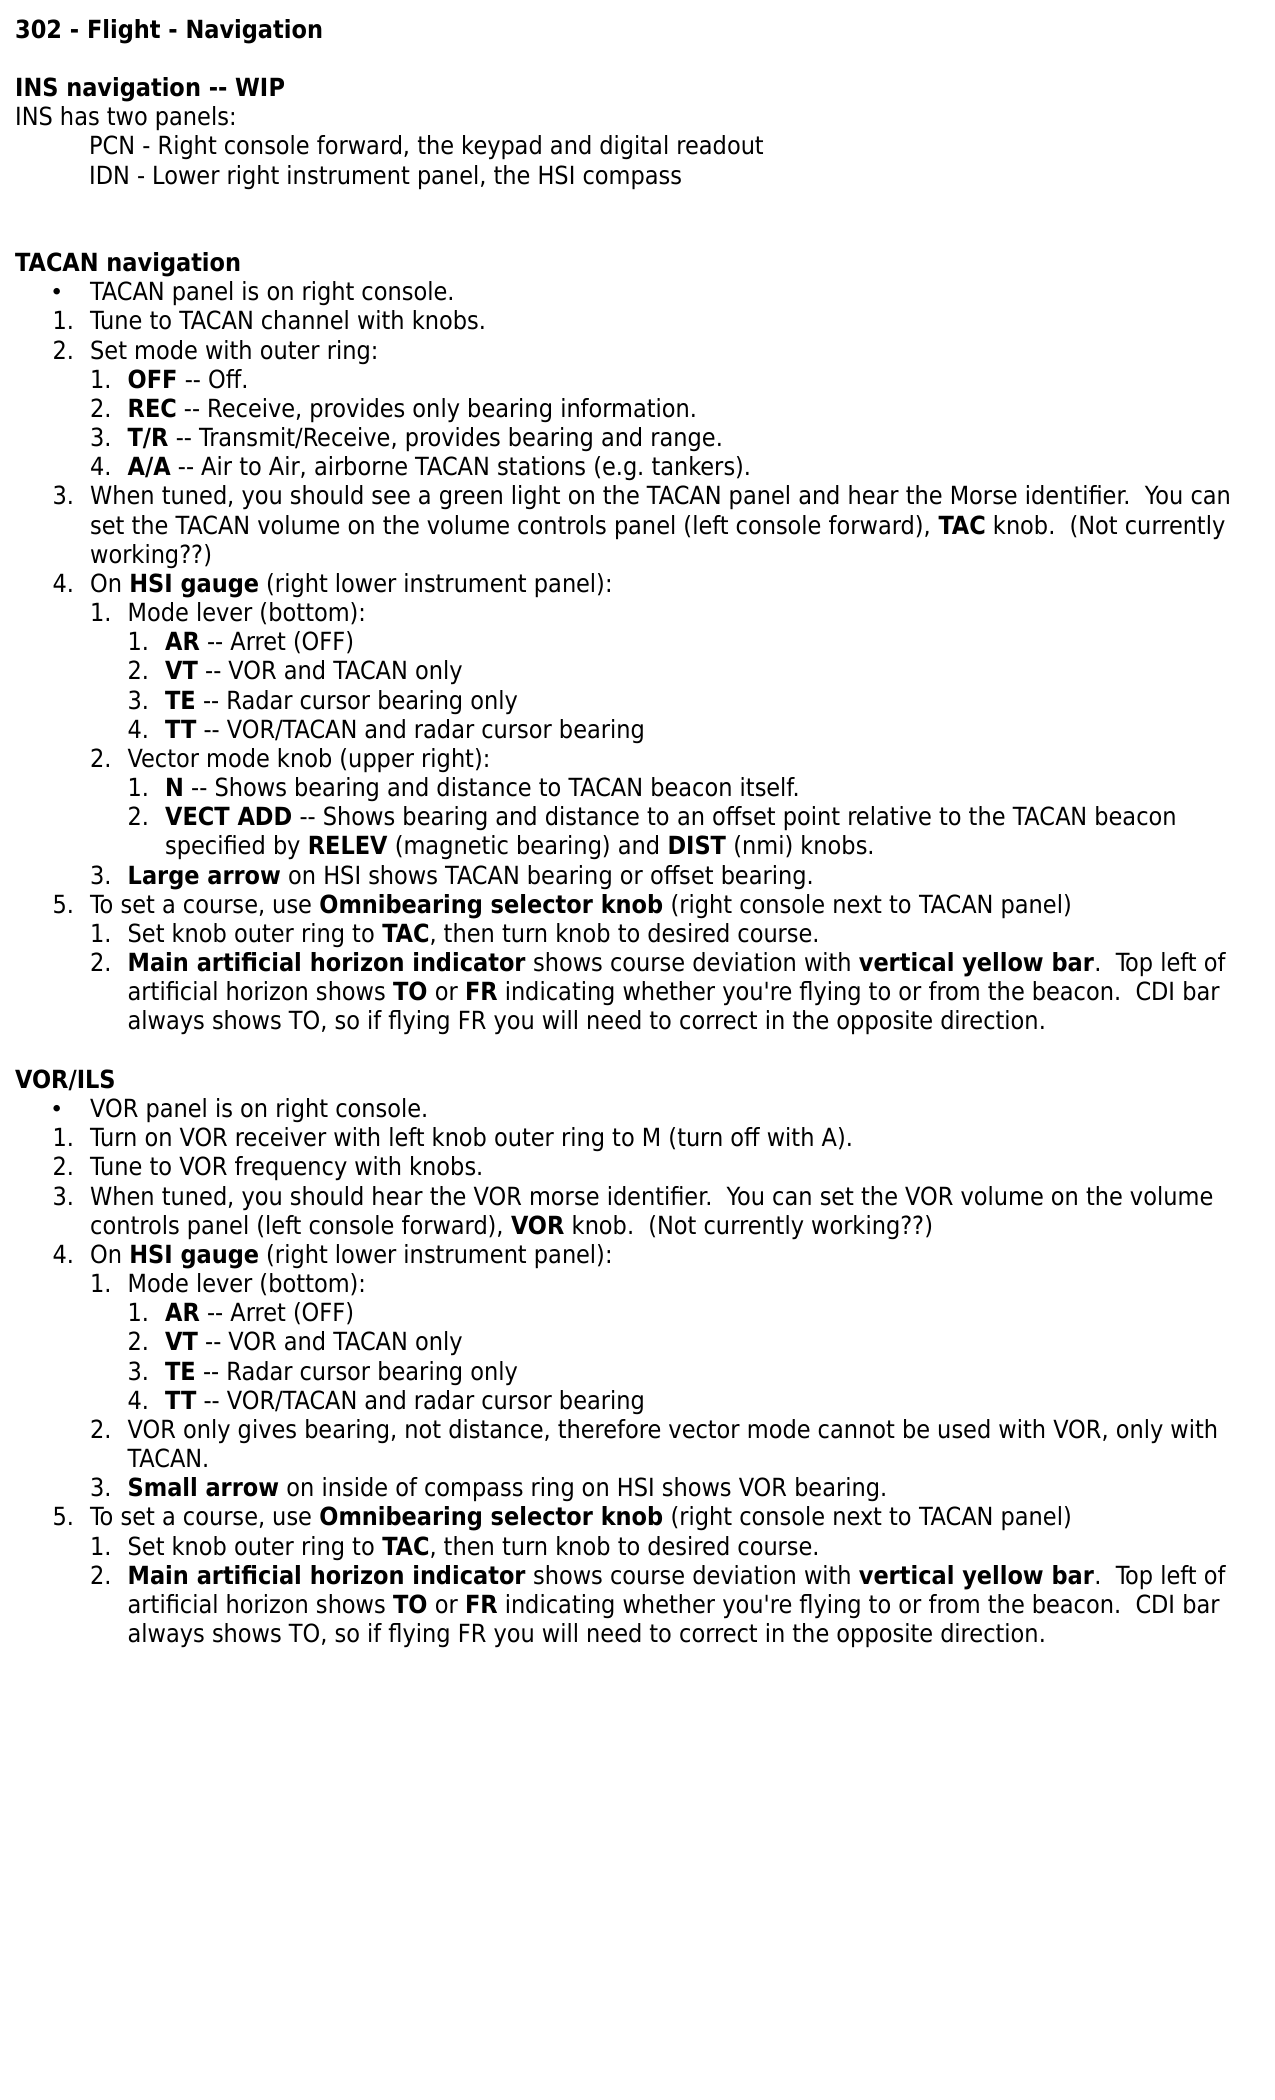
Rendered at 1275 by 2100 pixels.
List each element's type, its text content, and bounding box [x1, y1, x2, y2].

list VECT ADD -- Shows bearing and distance to an offset point relative to the TACAN beacon specified by RELEV (magnetic bearing) and DIST (nmi) knobs. [127, 802, 1260, 861]
text INS navigation -- WIP [15, 73, 1260, 102]
list Main artificial horizon indicator shows course deviation with vertical yellow bar. Top left of artificial horizon shows TO or FR indicating whether you're flying to or from the beacon. CDI bar always shows TO, so if flying FR you will need to correct in the opposite direction. [90, 948, 1260, 1036]
list TE -- Radar cursor bearing only [127, 686, 1260, 715]
list On HSI gauge (right lower instrument panel): [52, 1240, 1260, 1269]
list When tuned, you should see a green light on the TACAN panel and hear the Morse identifier. You can set the TACAN volume on the volume controls panel (left console forward), TAC knob. (Not currently working??) [52, 482, 1260, 569]
list Main artificial horizon indicator shows course deviation with vertical yellow bar. Top left of artificial horizon shows TO or FR indicating whether you're flying to or from the beacon. CDI bar always shows TO, so if flying FR you will need to correct in the opposite direction. [90, 1561, 1260, 1648]
text INS has two panels: [15, 102, 1260, 132]
list VOR panel is on right console. [52, 1094, 1260, 1123]
list REC -- Receive, provides only bearing information. [90, 394, 1260, 423]
list Mode lever (bottom): [90, 1269, 1260, 1298]
list To set a course, use Omnibearing selector knob (right console next to TACAN panel) [52, 1502, 1260, 1532]
list Small arrow on inside of compass ring on HSI shows VOR bearing. [90, 1473, 1260, 1502]
list Set mode with outer ring: [52, 336, 1260, 365]
list Set knob outer ring to TAC, then turn knob to desired course. [90, 1532, 1260, 1561]
list AR -- Arret (OFF) [127, 627, 1260, 657]
list A/A -- Air to Air, airborne TACAN stations (e.g. tankers). [90, 452, 1260, 482]
list TT -- VOR/TACAN and radar cursor bearing [127, 1386, 1260, 1415]
list Set knob outer ring to TAC, then turn knob to desired course. [90, 919, 1260, 948]
text PCN - Right console forward, the keypad and digital readout [15, 132, 1260, 161]
text VOR/ILS [15, 1065, 1260, 1094]
list OFF -- Off. [90, 365, 1260, 394]
list Mode lever (bottom): [90, 598, 1260, 627]
list Tune to VOR frequency with knobs. [52, 1152, 1260, 1182]
list When tuned, you should hear the VOR morse identifier. You can set the VOR volume on the volume controls panel (left console forward), VOR knob. (Not currently working??) [52, 1182, 1260, 1240]
list VT -- VOR and TACAN only [127, 657, 1260, 686]
list TT -- VOR/TACAN and radar cursor bearing [127, 715, 1260, 744]
list Large arrow on HSI shows TACAN bearing or offset bearing. [90, 861, 1260, 890]
text 302 - Flight - Navigation [15, 15, 1260, 44]
list VOR only gives bearing, not distance, therefore vector mode cannot be used with VOR, only with TACAN. [90, 1415, 1260, 1473]
list Vector mode knob (upper right): [90, 744, 1260, 773]
text TACAN navigation [15, 248, 1260, 277]
list N -- Shows bearing and distance to TACAN beacon itself. [127, 773, 1260, 802]
list To set a course, use Omnibearing selector knob (right console next to TACAN panel) [52, 890, 1260, 919]
list AR -- Arret (OFF) [127, 1298, 1260, 1327]
list Turn on VOR receiver with left knob outer ring to M (turn off with A). [52, 1123, 1260, 1152]
list T/R -- Transmit/Receive, provides bearing and range. [90, 423, 1260, 452]
list TE -- Radar cursor bearing only [127, 1357, 1260, 1386]
list TACAN panel is on right console. [52, 277, 1260, 307]
list Tune to TACAN channel with knobs. [52, 307, 1260, 336]
text IDN - Lower right instrument panel, the HSI compass [15, 161, 1260, 190]
list VT -- VOR and TACAN only [127, 1327, 1260, 1357]
list On HSI gauge (right lower instrument panel): [52, 569, 1260, 598]
